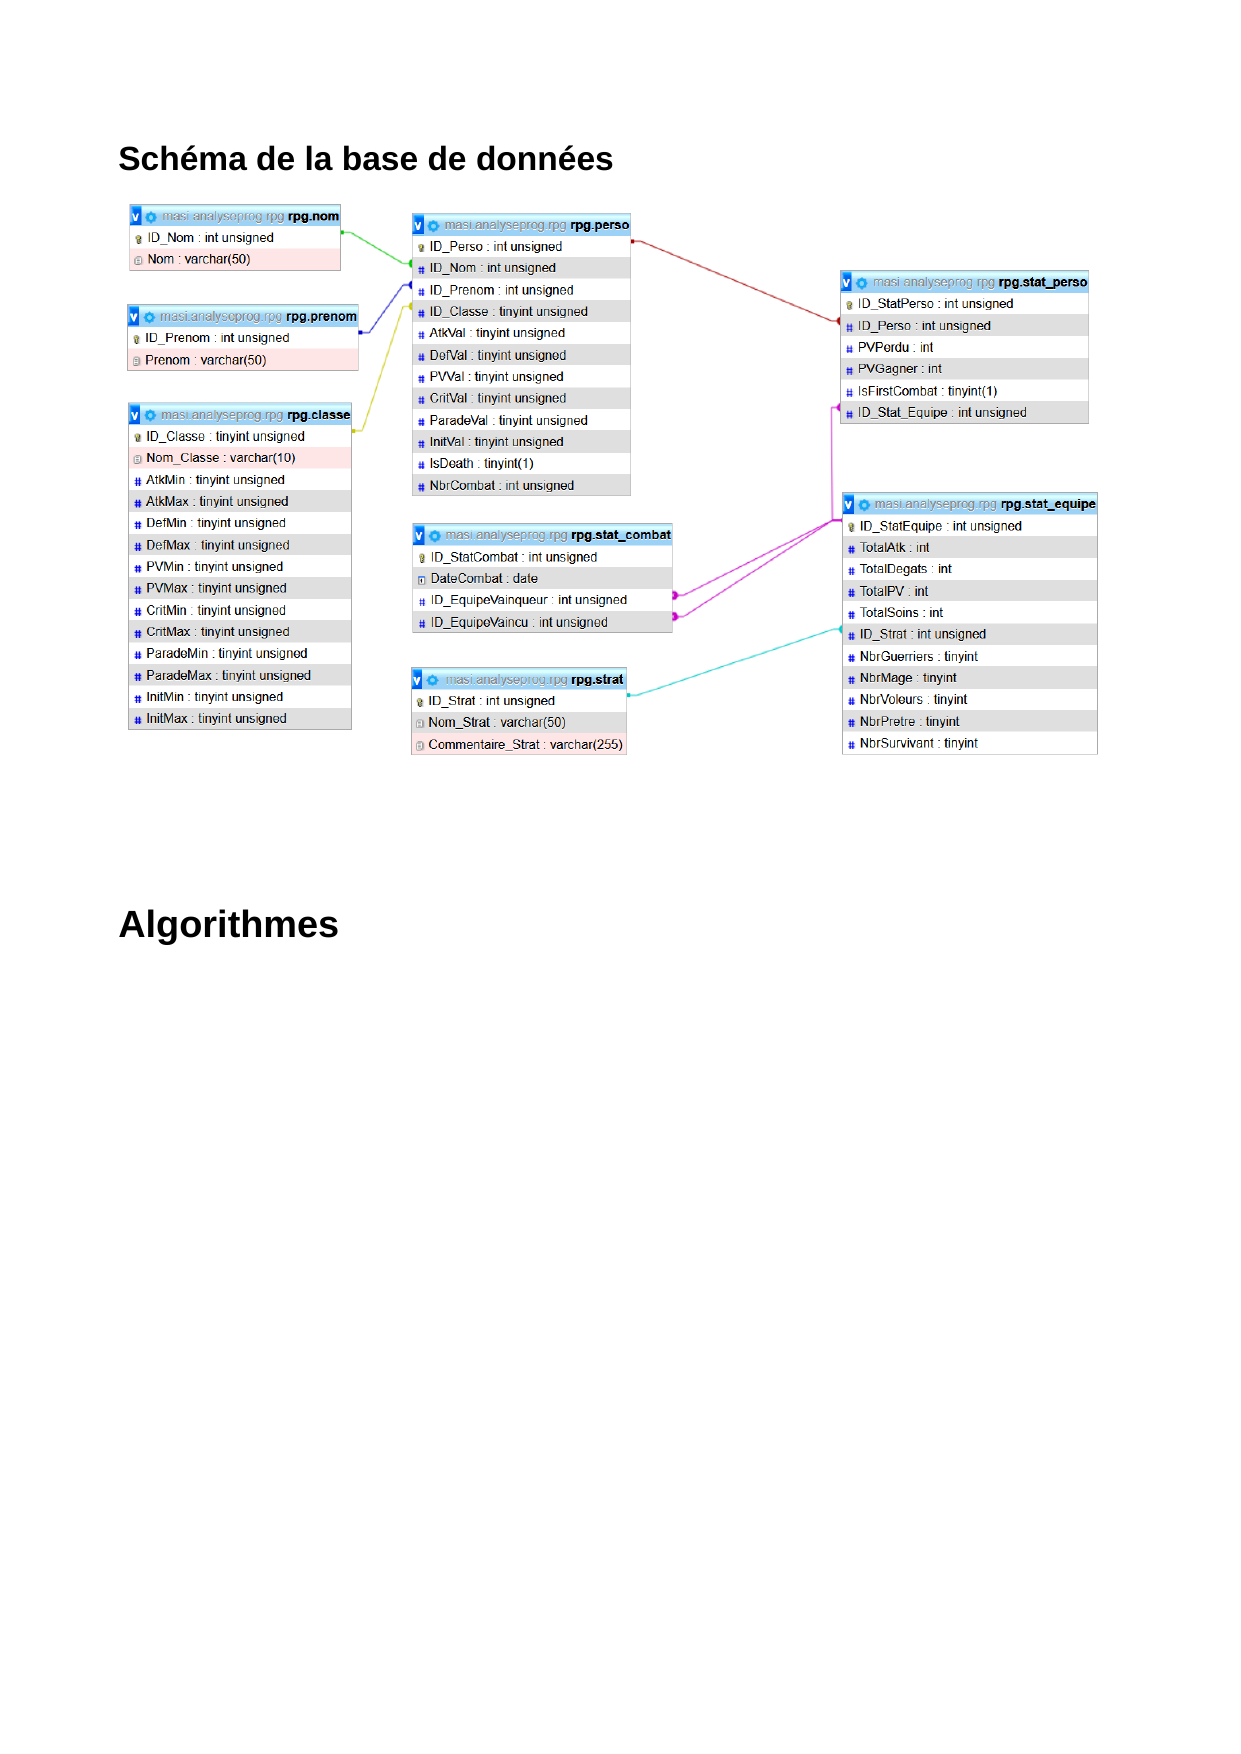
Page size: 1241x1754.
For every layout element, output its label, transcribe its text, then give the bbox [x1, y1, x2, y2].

subtitle Algorithmes [118, 902, 1122, 946]
subtitle Schéma de la base de données [118, 139, 1122, 178]
picture [118, 190, 1123, 778]
